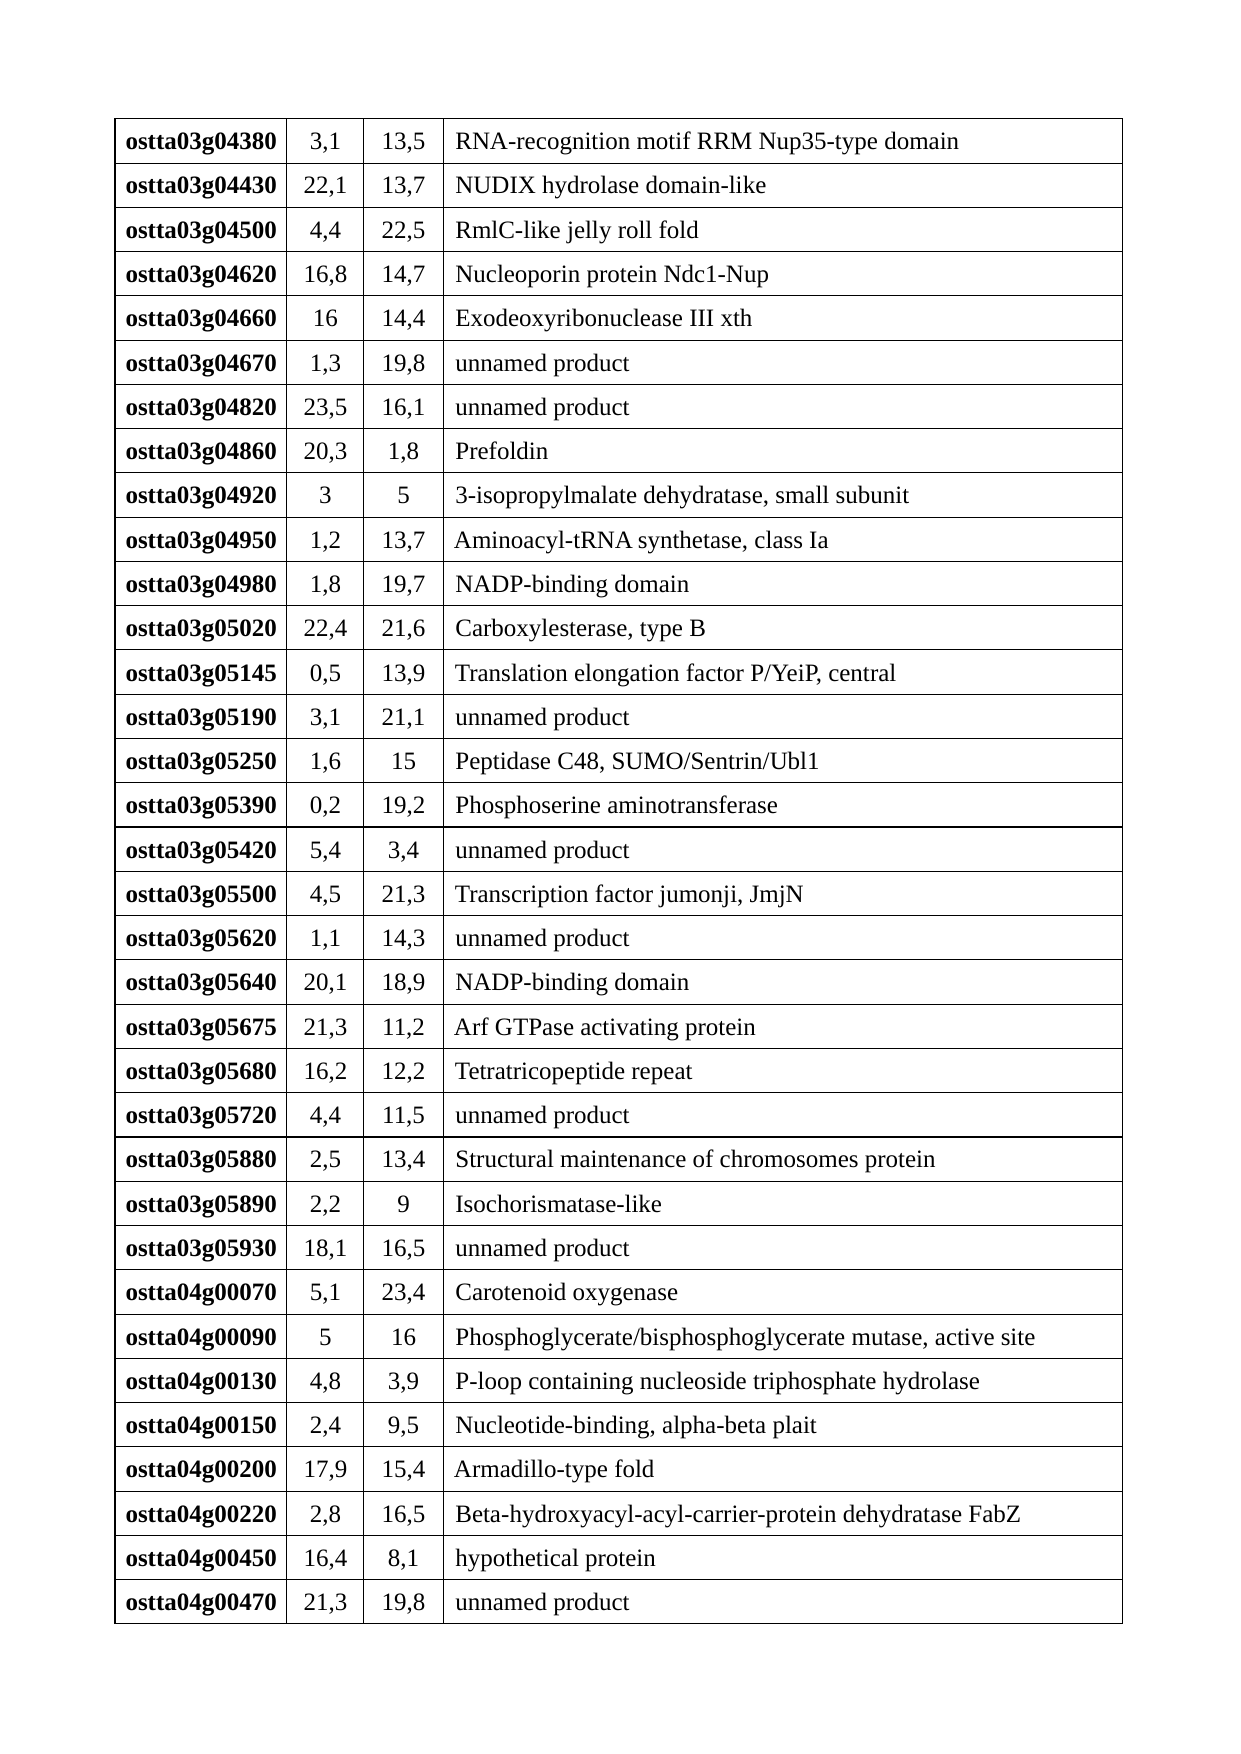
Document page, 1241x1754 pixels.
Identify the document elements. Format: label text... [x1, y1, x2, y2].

table_cell 11,2 [364, 1005, 443, 1048]
table_cell [1123, 1136, 1240, 1181]
table_cell 0,5 [287, 650, 363, 694]
table_cell [1123, 1048, 1240, 1092]
table_cell ostta04g00090 [116, 1315, 286, 1358]
table_cell ostta03g05190 [116, 695, 286, 738]
table_cell 20,3 [287, 429, 363, 472]
table_cell 2,8 [287, 1492, 363, 1535]
table_cell [1123, 295, 1240, 339]
table_cell 2,2 [287, 1182, 363, 1225]
table_cell [1123, 915, 1240, 959]
table_cell [1123, 1225, 1240, 1269]
table_cell ostta04g00450 [116, 1536, 286, 1579]
table_cell ostta03g04980 [116, 562, 286, 605]
table_cell [1123, 340, 1240, 384]
table_cell 3 [287, 473, 363, 517]
table_cell [1123, 738, 1240, 782]
table_cell 1,1 [287, 916, 363, 959]
table_cell [1123, 118, 1240, 162]
table_cell unnamed product [444, 1226, 1122, 1269]
table_cell Phosphoserine aminotransferase [444, 783, 1122, 826]
table_cell 5 [364, 473, 443, 517]
table_cell [1123, 1092, 1240, 1136]
table_cell Translation elongation factor P/YeiP, central [444, 650, 1122, 694]
table_cell ostta03g04660 [116, 296, 286, 339]
table_cell 16,2 [287, 1049, 363, 1092]
table_cell 16,1 [364, 385, 443, 428]
table_cell Armadillo-type fold [444, 1447, 1122, 1491]
table_cell 21,1 [364, 695, 443, 738]
table_cell ostta03g05420 [116, 828, 286, 871]
table_cell [1123, 1446, 1240, 1491]
table_cell [1123, 517, 1240, 561]
table_cell 16 [287, 296, 363, 339]
table_cell 18,1 [287, 1226, 363, 1269]
table_cell 22,5 [364, 208, 443, 251]
table_cell ostta04g00070 [116, 1270, 286, 1313]
table_cell 20,1 [287, 960, 363, 1003]
table_cell ostta03g04670 [116, 341, 286, 384]
table_cell [1123, 1579, 1240, 1623]
table_cell unnamed product [444, 916, 1122, 959]
table_cell 5,4 [287, 828, 363, 871]
table_cell ostta03g04380 [116, 119, 286, 162]
table_cell 23,5 [287, 385, 363, 428]
table_cell 3-isopropylmalate dehydratase, small subunit [444, 473, 1122, 517]
table_cell 8,1 [364, 1536, 443, 1579]
table_cell 5 [287, 1315, 363, 1358]
table_cell 13,4 [364, 1138, 443, 1181]
table_cell Isochorismatase-like [444, 1182, 1122, 1225]
table_cell 14,3 [364, 916, 443, 959]
table_cell 16,5 [364, 1492, 443, 1535]
table_cell RNA-recognition motif RRM Nup35-type domain [444, 119, 1122, 162]
table_cell 3,9 [364, 1359, 443, 1402]
table_cell Beta-hydroxyacyl-acyl-carrier-protein dehydratase FabZ [444, 1492, 1122, 1535]
table_cell [1123, 1181, 1240, 1225]
table_cell unnamed product [444, 341, 1122, 384]
table_cell 21,3 [364, 872, 443, 915]
table_cell ostta03g04500 [116, 208, 286, 251]
table_cell 19,8 [364, 341, 443, 384]
table_cell 5,1 [287, 1270, 363, 1313]
table_cell ostta03g04620 [116, 252, 286, 295]
table_cell Carotenoid oxygenase [444, 1270, 1122, 1313]
table_cell 19,2 [364, 783, 443, 826]
table_cell 3,1 [287, 695, 363, 738]
table_cell 19,8 [364, 1580, 443, 1623]
table_cell 13,7 [364, 518, 443, 561]
table_cell Aminoacyl-tRNA synthetase, class Ia [444, 518, 1122, 561]
table_cell NADP-binding domain [444, 562, 1122, 605]
table_cell [1123, 1314, 1240, 1358]
table_cell RmlC-like jelly roll fold [444, 208, 1122, 251]
table_cell 4,4 [287, 1093, 363, 1136]
table_cell [1123, 1491, 1240, 1535]
table_cell 15 [364, 739, 443, 782]
table_cell 13,7 [364, 164, 443, 207]
table_cell NADP-binding domain [444, 960, 1122, 1003]
table_cell ostta04g00220 [116, 1492, 286, 1535]
table_cell unnamed product [444, 695, 1122, 738]
table_cell ostta03g05640 [116, 960, 286, 1003]
table_cell unnamed product [444, 1580, 1122, 1623]
table_cell 17,9 [287, 1447, 363, 1491]
table_cell ostta03g05250 [116, 739, 286, 782]
table_cell 3,4 [364, 828, 443, 871]
table_cell 3,1 [287, 119, 363, 162]
table_cell 1,8 [364, 429, 443, 472]
table_cell Structural maintenance of chromosomes protein [444, 1138, 1122, 1181]
table_cell ostta04g00200 [116, 1447, 286, 1491]
table_cell ostta03g04430 [116, 164, 286, 207]
table_cell 4,4 [287, 208, 363, 251]
table_cell 21,3 [287, 1580, 363, 1623]
table_cell ostta03g05500 [116, 872, 286, 915]
table_cell ostta03g04820 [116, 385, 286, 428]
table_cell [1123, 649, 1240, 694]
table_cell ostta03g05675 [116, 1005, 286, 1048]
table_cell Peptidase C48, SUMO/Sentrin/Ubl1 [444, 739, 1122, 782]
table_cell ostta03g05880 [116, 1138, 286, 1181]
table_cell NUDIX hydrolase domain-like [444, 164, 1122, 207]
table_cell 2,5 [287, 1138, 363, 1181]
table_cell [1123, 384, 1240, 428]
table_cell hypothetical protein [444, 1536, 1122, 1579]
table_cell ostta03g05620 [116, 916, 286, 959]
table_cell 21,3 [287, 1005, 363, 1048]
table_cell 22,1 [287, 164, 363, 207]
table_cell [1123, 694, 1240, 738]
table_cell 13,9 [364, 650, 443, 694]
table_cell Nucleotide-binding, alpha-beta plait [444, 1403, 1122, 1446]
table_cell 21,6 [364, 606, 443, 649]
table_cell ostta03g05020 [116, 606, 286, 649]
table_cell [1123, 251, 1240, 295]
table_cell 1,3 [287, 341, 363, 384]
table_cell [1123, 826, 1240, 871]
table_cell [1123, 1402, 1240, 1446]
table_cell [1123, 163, 1240, 207]
table_cell Prefoldin [444, 429, 1122, 472]
table_cell [1123, 871, 1240, 915]
table_cell [1123, 207, 1240, 251]
table_cell P-loop containing nucleoside triphosphate hydrolase [444, 1359, 1122, 1402]
table_cell 16,5 [364, 1226, 443, 1269]
table_cell 15,4 [364, 1447, 443, 1491]
table_cell ostta03g05930 [116, 1226, 286, 1269]
table_cell 14,7 [364, 252, 443, 295]
table_cell Tetratricopeptide repeat [444, 1049, 1122, 1092]
table_cell [1123, 959, 1240, 1003]
table_cell 19,7 [364, 562, 443, 605]
table_cell [1123, 472, 1240, 517]
table_cell Nucleoporin protein Ndc1-Nup [444, 252, 1122, 295]
table_cell 16,4 [287, 1536, 363, 1579]
table_cell ostta03g04920 [116, 473, 286, 517]
table_cell 13,5 [364, 119, 443, 162]
table_cell ostta03g05145 [116, 650, 286, 694]
table_cell Arf GTPase activating protein [444, 1005, 1122, 1048]
table_cell [1123, 782, 1240, 826]
table_cell [1123, 1004, 1240, 1048]
table_cell 4,5 [287, 872, 363, 915]
table_cell 9 [364, 1182, 443, 1225]
table_cell 1,8 [287, 562, 363, 605]
table_cell ostta03g05680 [116, 1049, 286, 1092]
table_cell 1,2 [287, 518, 363, 561]
table_cell ostta04g00150 [116, 1403, 286, 1446]
table_cell [1123, 1269, 1240, 1313]
table_cell 9,5 [364, 1403, 443, 1446]
table_cell ostta03g05890 [116, 1182, 286, 1225]
table_cell 16 [364, 1315, 443, 1358]
table_cell 18,9 [364, 960, 443, 1003]
table_cell unnamed product [444, 385, 1122, 428]
table_cell ostta03g04950 [116, 518, 286, 561]
table_cell 11,5 [364, 1093, 443, 1136]
table_cell 12,2 [364, 1049, 443, 1092]
table_cell 0,2 [287, 783, 363, 826]
table_cell unnamed product [444, 1093, 1122, 1136]
table_cell 23,4 [364, 1270, 443, 1313]
table_cell 1,6 [287, 739, 363, 782]
table_cell [1123, 1535, 1240, 1579]
table_cell Transcription factor jumonji, JmjN [444, 872, 1122, 915]
table_cell 22,4 [287, 606, 363, 649]
table_cell [1123, 605, 1240, 649]
table_cell [1123, 1358, 1240, 1402]
table_cell [1123, 428, 1240, 472]
table_cell 4,8 [287, 1359, 363, 1402]
table_cell ostta04g00470 [116, 1580, 286, 1623]
table_cell 2,4 [287, 1403, 363, 1446]
table_cell ostta03g05720 [116, 1093, 286, 1136]
table_cell 14,4 [364, 296, 443, 339]
table_cell [1123, 561, 1240, 605]
table_cell ostta03g05390 [116, 783, 286, 826]
table_cell unnamed product [444, 828, 1122, 871]
table_cell Carboxylesterase, type B [444, 606, 1122, 649]
table_cell Phosphoglycerate/bisphosphoglycerate mutase, active site [444, 1315, 1122, 1358]
table_cell ostta04g00130 [116, 1359, 286, 1402]
table_cell 16,8 [287, 252, 363, 295]
table_cell Exodeoxyribonuclease III xth [444, 296, 1122, 339]
table_cell ostta03g04860 [116, 429, 286, 472]
